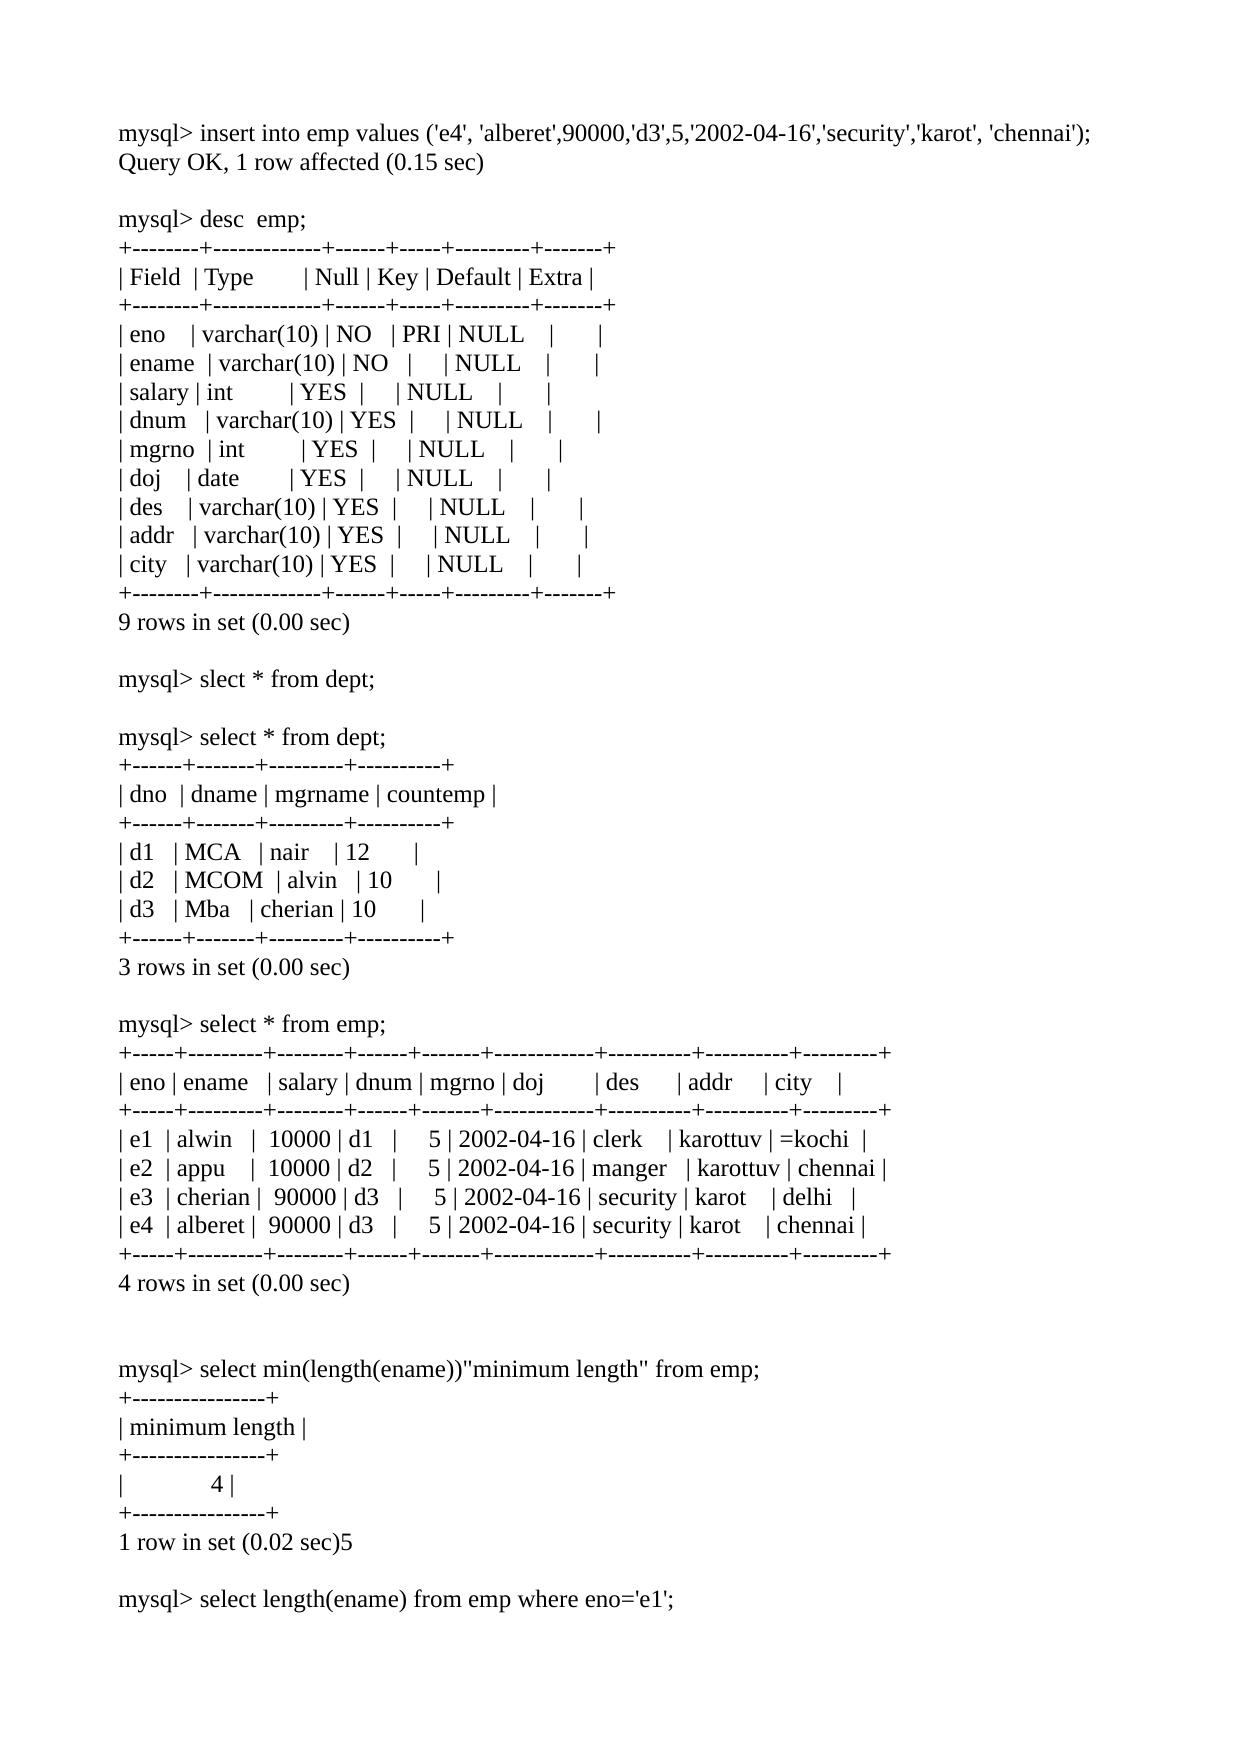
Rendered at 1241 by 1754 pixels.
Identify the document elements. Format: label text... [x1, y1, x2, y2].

text mysql> select min(length(ename))"minimum length" from emp; [118, 1354, 1122, 1383]
text mysql> desc emp; [118, 204, 1122, 233]
text | Field | Type | Null | Key | Default | Extra | [118, 262, 1122, 291]
text +--------+-------------+------+-----+---------+-------+ [118, 291, 1122, 319]
text +--------+-------------+------+-----+---------+-------+ [118, 578, 1122, 607]
text | doj | date | YES | | NULL | | [118, 463, 1122, 492]
text mysql> select length(ename) from emp where eno='e1'; [118, 1584, 1122, 1613]
text | addr | varchar(10) | YES | | NULL | | [118, 521, 1122, 549]
text mysql> select * from emp; [118, 1009, 1122, 1038]
text | salary | int | YES | | NULL | | [118, 377, 1122, 406]
text | des | varchar(10) | YES | | NULL | | [118, 492, 1122, 521]
text | d1 | MCA | nair | 12 | [118, 837, 1122, 866]
text | dno | dname | mgrname | countemp | [118, 779, 1122, 808]
text +-----+---------+--------+------+-------+------------+----------+----------+---------+ [118, 1038, 1122, 1067]
text | eno | ename | salary | dnum | mgrno | doj | des | addr | city | [118, 1067, 1122, 1096]
text mysql> slect * from dept; [118, 664, 1122, 693]
text | 4 | [118, 1469, 1122, 1498]
text +------+-------+---------+----------+ [118, 751, 1122, 779]
text | d2 | MCOM | alvin | 10 | [118, 866, 1122, 894]
text +------+-------+---------+----------+ [118, 923, 1122, 952]
text 4 rows in set (0.00 sec) [118, 1268, 1122, 1297]
text +----------------+ [118, 1441, 1122, 1469]
text mysql> select * from dept; [118, 722, 1122, 751]
text | mgrno | int | YES | | NULL | | [118, 434, 1122, 463]
text | city | varchar(10) | YES | | NULL | | [118, 549, 1122, 578]
text | e2 | appu | 10000 | d2 | 5 | 2002-04-16 | manger | karottuv | chennai | [118, 1153, 1122, 1182]
text +----------------+ [118, 1383, 1122, 1412]
text +------+-------+---------+----------+ [118, 808, 1122, 837]
text +-----+---------+--------+------+-------+------------+----------+----------+---------+ [118, 1096, 1122, 1124]
text | d3 | Mba | cherian | 10 | [118, 894, 1122, 923]
text | minimum length | [118, 1412, 1122, 1441]
text +-----+---------+--------+------+-------+------------+----------+----------+---------+ [118, 1239, 1122, 1268]
text 3 rows in set (0.00 sec) [118, 952, 1122, 981]
text | eno | varchar(10) | NO | PRI | NULL | | [118, 319, 1122, 348]
text +--------+-------------+------+-----+---------+-------+ [118, 233, 1122, 262]
text 1 row in set (0.02 sec)5 [118, 1527, 1122, 1556]
text | dnum | varchar(10) | YES | | NULL | | [118, 406, 1122, 434]
text | ename | varchar(10) | NO | | NULL | | [118, 348, 1122, 377]
text +----------------+ [118, 1498, 1122, 1527]
text 9 rows in set (0.00 sec) [118, 607, 1122, 636]
text Query OK, 1 row affected (0.15 sec) [118, 147, 1122, 176]
text | e4 | alberet | 90000 | d3 | 5 | 2002-04-16 | security | karot | chennai | [118, 1211, 1122, 1239]
text | e3 | cherian | 90000 | d3 | 5 | 2002-04-16 | security | karot | delhi | [118, 1182, 1122, 1211]
text mysql> insert into emp values ('e4', 'alberet',90000,'d3',5,'2002-04-16','security','karot', 'chennai'); [118, 118, 1122, 147]
text | e1 | alwin | 10000 | d1 | 5 | 2002-04-16 | clerk | karottuv | =kochi | [118, 1124, 1122, 1153]
